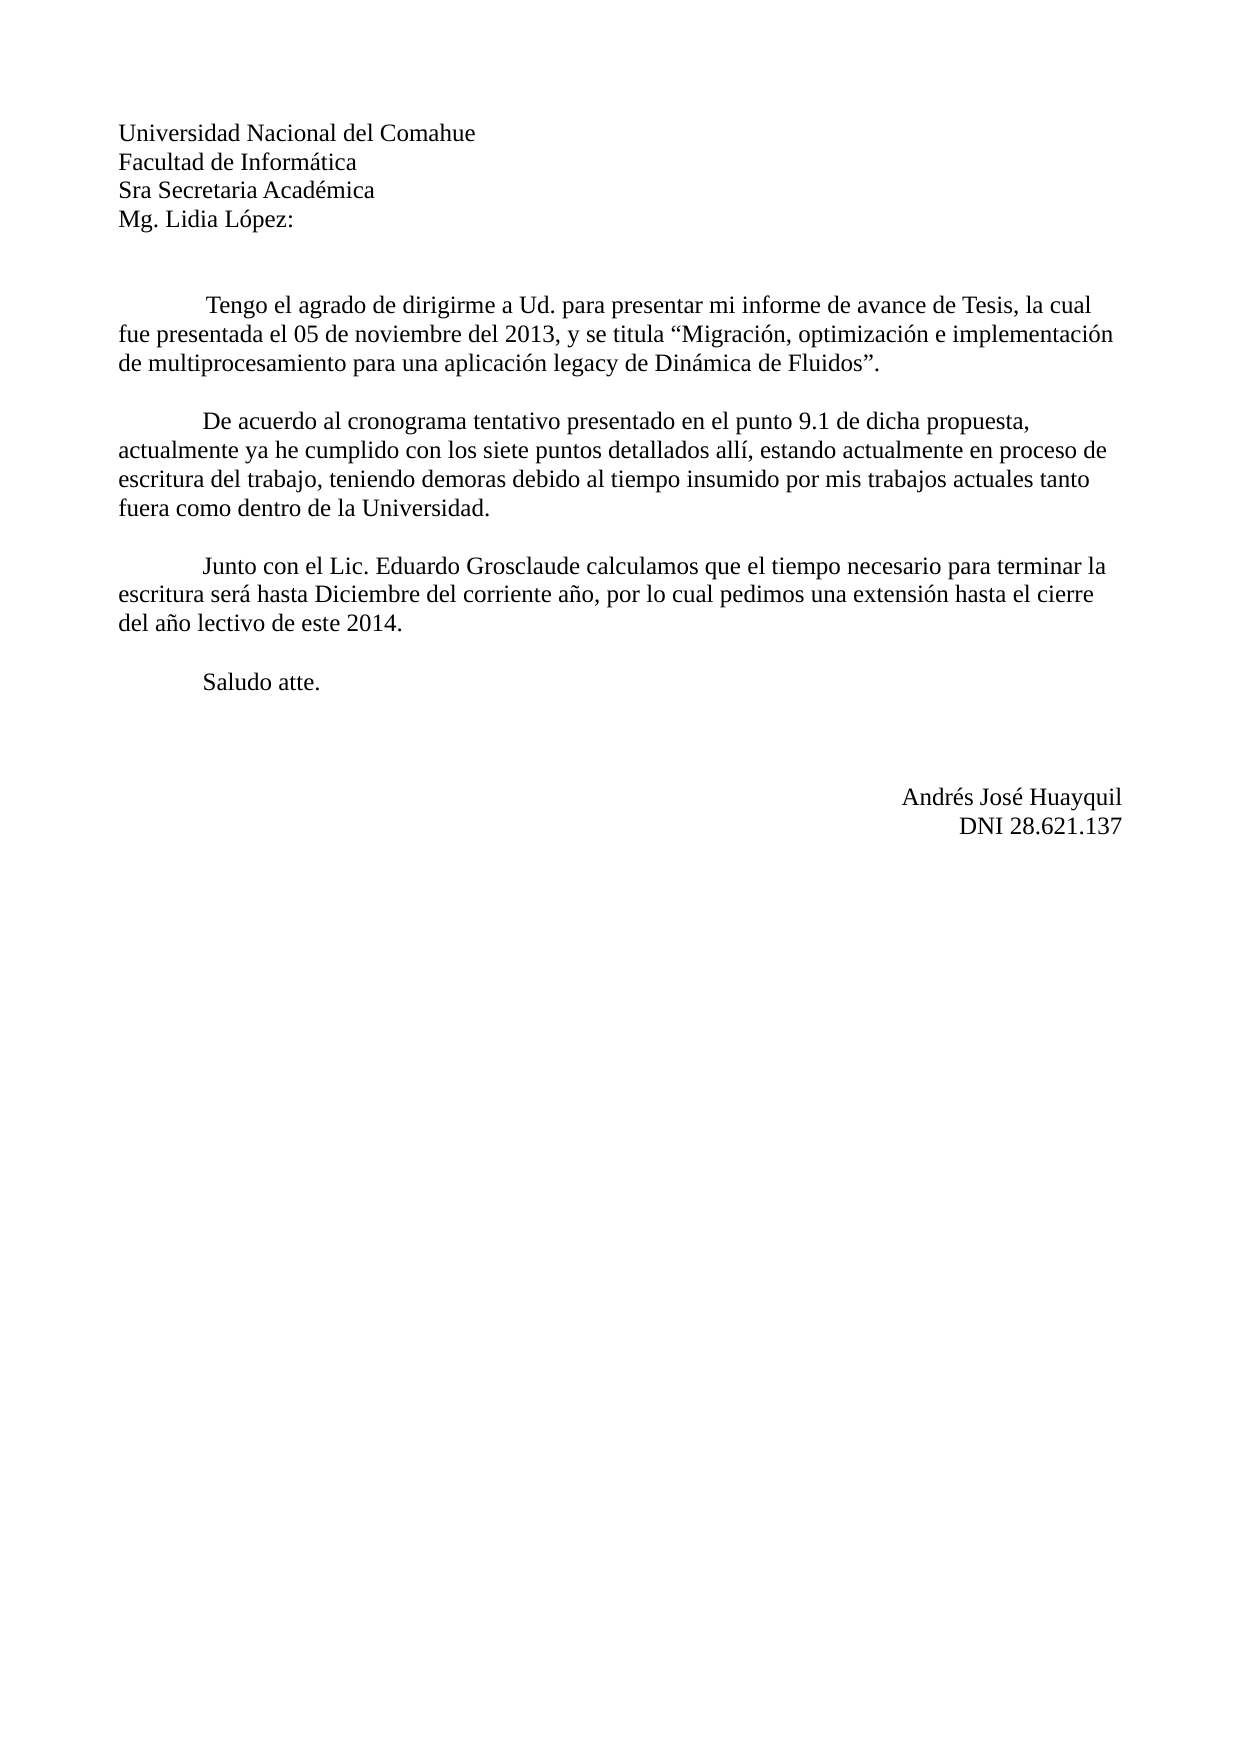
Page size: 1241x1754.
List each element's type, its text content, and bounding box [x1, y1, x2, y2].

text Facultad de Informática [118, 147, 1122, 176]
text DNI 28.621.137 [118, 811, 1122, 840]
text Mg. Lidia López: [118, 204, 1122, 233]
text Saludo atte. [118, 667, 1122, 695]
text Junto con el Lic. Eduardo Grosclaude calculamos que el tiempo necesario para terminar la escritura será hasta Diciembre del corriente año, por lo cual pedimos una extensión hasta el cierre del año lectivo de este 2014. [118, 551, 1122, 637]
text Tengo el agrado de dirigirme a Ud. para presentar mi informe de avance de Tesis, la cual fue presentada el 05 de noviembre del 2013, y se titula “Migración, optimización e implementación de multiprocesamiento para una aplicación legacy de Dinámica de Fluidos”. [118, 291, 1122, 377]
text De acuerdo al cronograma tentativo presentado en el punto 9.1 de dicha propuesta, actualmente ya he cumplido con los siete puntos detallados allí, estando actualmente en proceso de escritura del trabajo, teniendo demoras debido al tiempo insumido por mis trabajos actuales tanto fuera como dentro de la Universidad. [118, 406, 1122, 521]
text Andrés José Huayquil [118, 782, 1122, 811]
text Sra Secretaria Académica [118, 176, 1122, 204]
text Universidad Nacional del Comahue [118, 118, 1122, 147]
